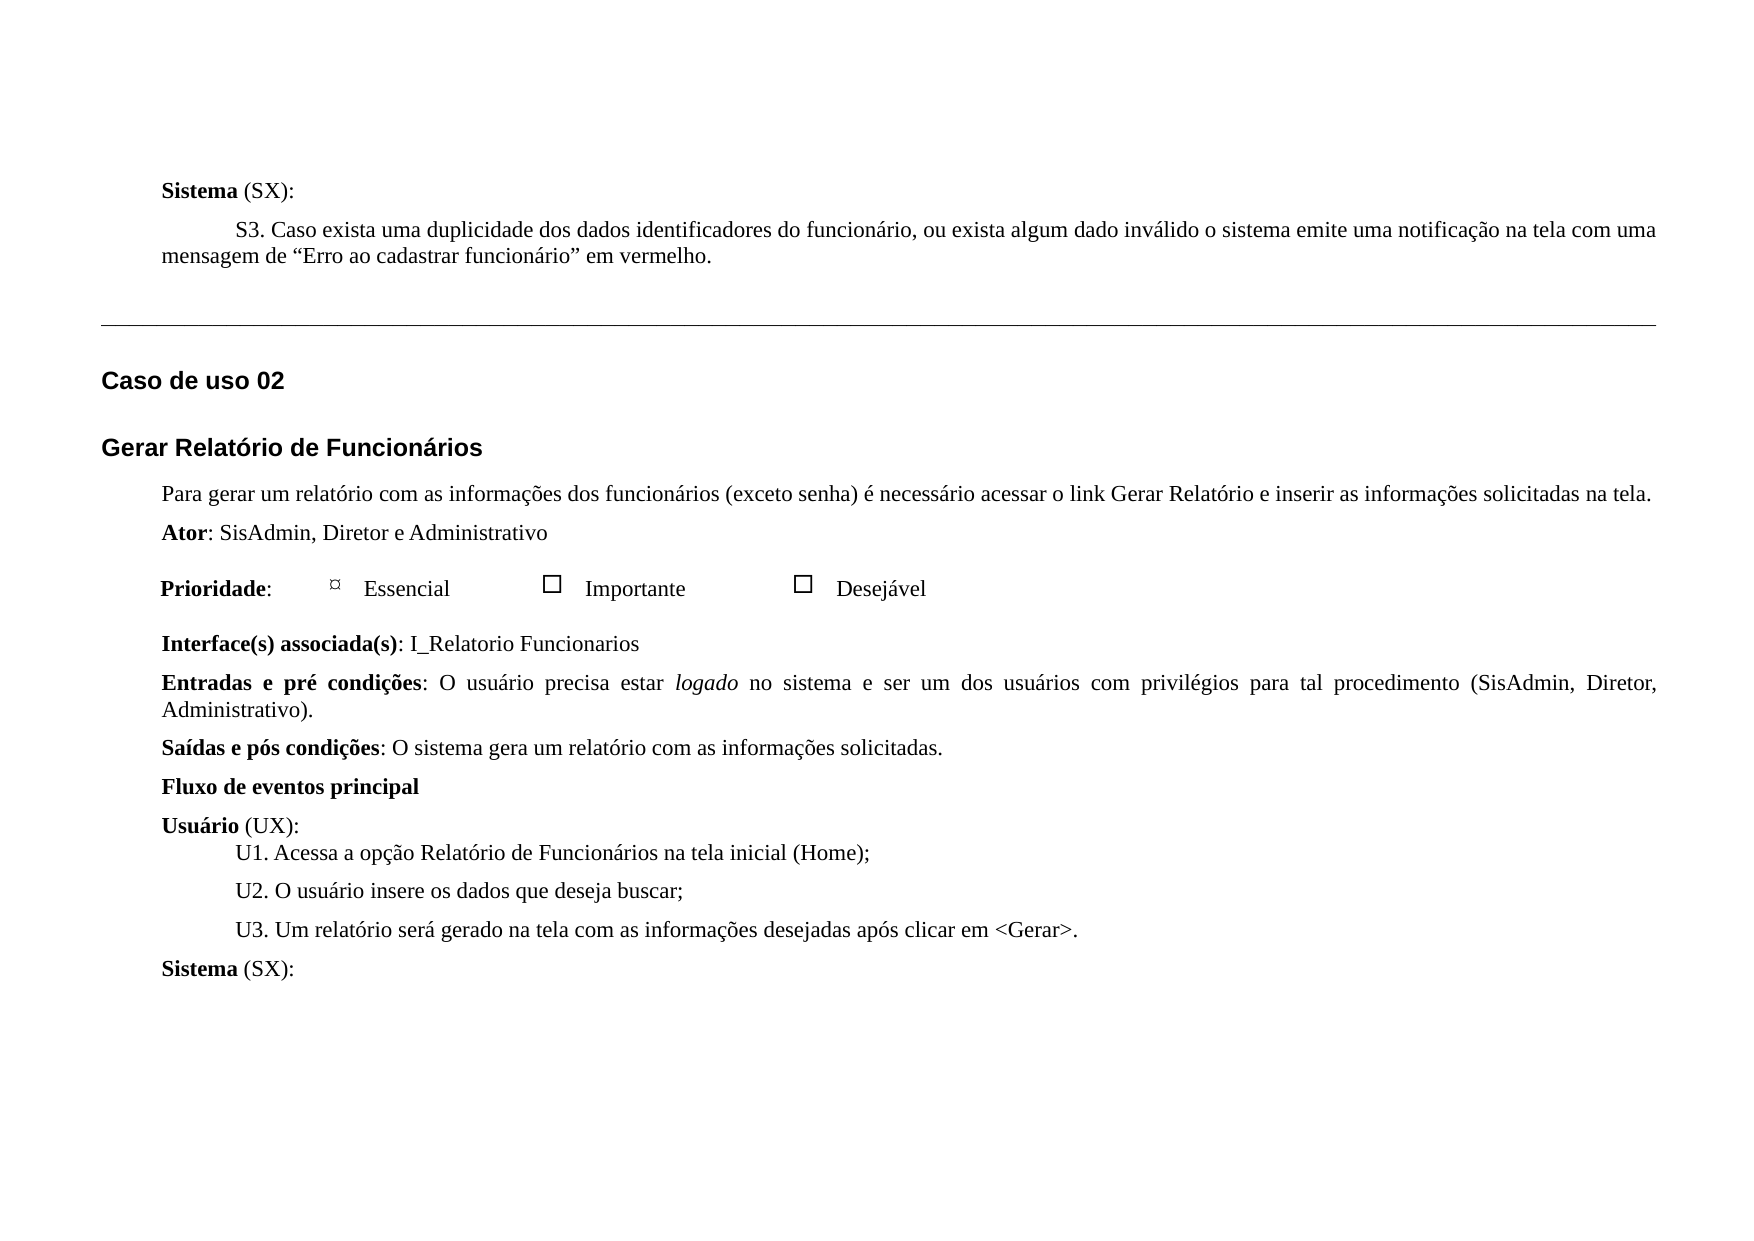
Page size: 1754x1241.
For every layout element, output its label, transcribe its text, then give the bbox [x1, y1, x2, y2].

text U2. O usuário insere os dados que deseja buscar; [161, 877, 1659, 904]
text Entradas e pré condições: O usuário precisa estar logado no sistema e ser um dos usuários com privilégios para tal procedimento (SisAdmin, Diretor, Administrativo). [161, 669, 1659, 722]
text Interface(s) associada(s): I_Relatorio Funcionarios [161, 630, 1659, 657]
text Para gerar um relatório com as informações dos funcionários (exceto senha) é necessário acessar o link Gerar Relatório e inserir as informações solicitadas na tela. [161, 480, 1659, 506]
text Usuário (UX): U1. Acessa a opção Relatório de Funcionários na tela inicial (Home); [161, 812, 1659, 865]
table_header  [780, 551, 825, 624]
table_header Essencial [352, 551, 529, 624]
text U3. Um relatório será gerado na tela com as informações desejadas após clicar em <Gerar>. [161, 916, 1659, 943]
text Gerar Relatório de Funcionários [101, 432, 1659, 461]
text S3. Caso exista uma duplicidade dos dados identificadores do funcionário, ou exista algum dado inválido o sistema emite uma notificação na tela com uma mensagem de “Erro ao cadastrar funcionário” em vermelho. [161, 216, 1659, 269]
text ________________________________________________________________________________________________________________ [101, 300, 1659, 329]
text Caso de uso 02 [101, 366, 1659, 395]
table_header Importante [574, 551, 780, 624]
table_header  [529, 551, 574, 624]
text Fluxo de eventos principal [161, 773, 1659, 800]
text Sistema (SX): [161, 177, 1659, 203]
table_header x [308, 551, 352, 624]
text Saídas e pós condições: O sistema gera um relatório com as informações solicitadas. [161, 734, 1659, 761]
table_header Desejável [825, 551, 968, 624]
table_header Prioridade: [146, 551, 308, 624]
text Sistema (SX): [161, 955, 1659, 981]
text Ator: SisAdmin, Diretor e Administrativo [161, 519, 1659, 545]
